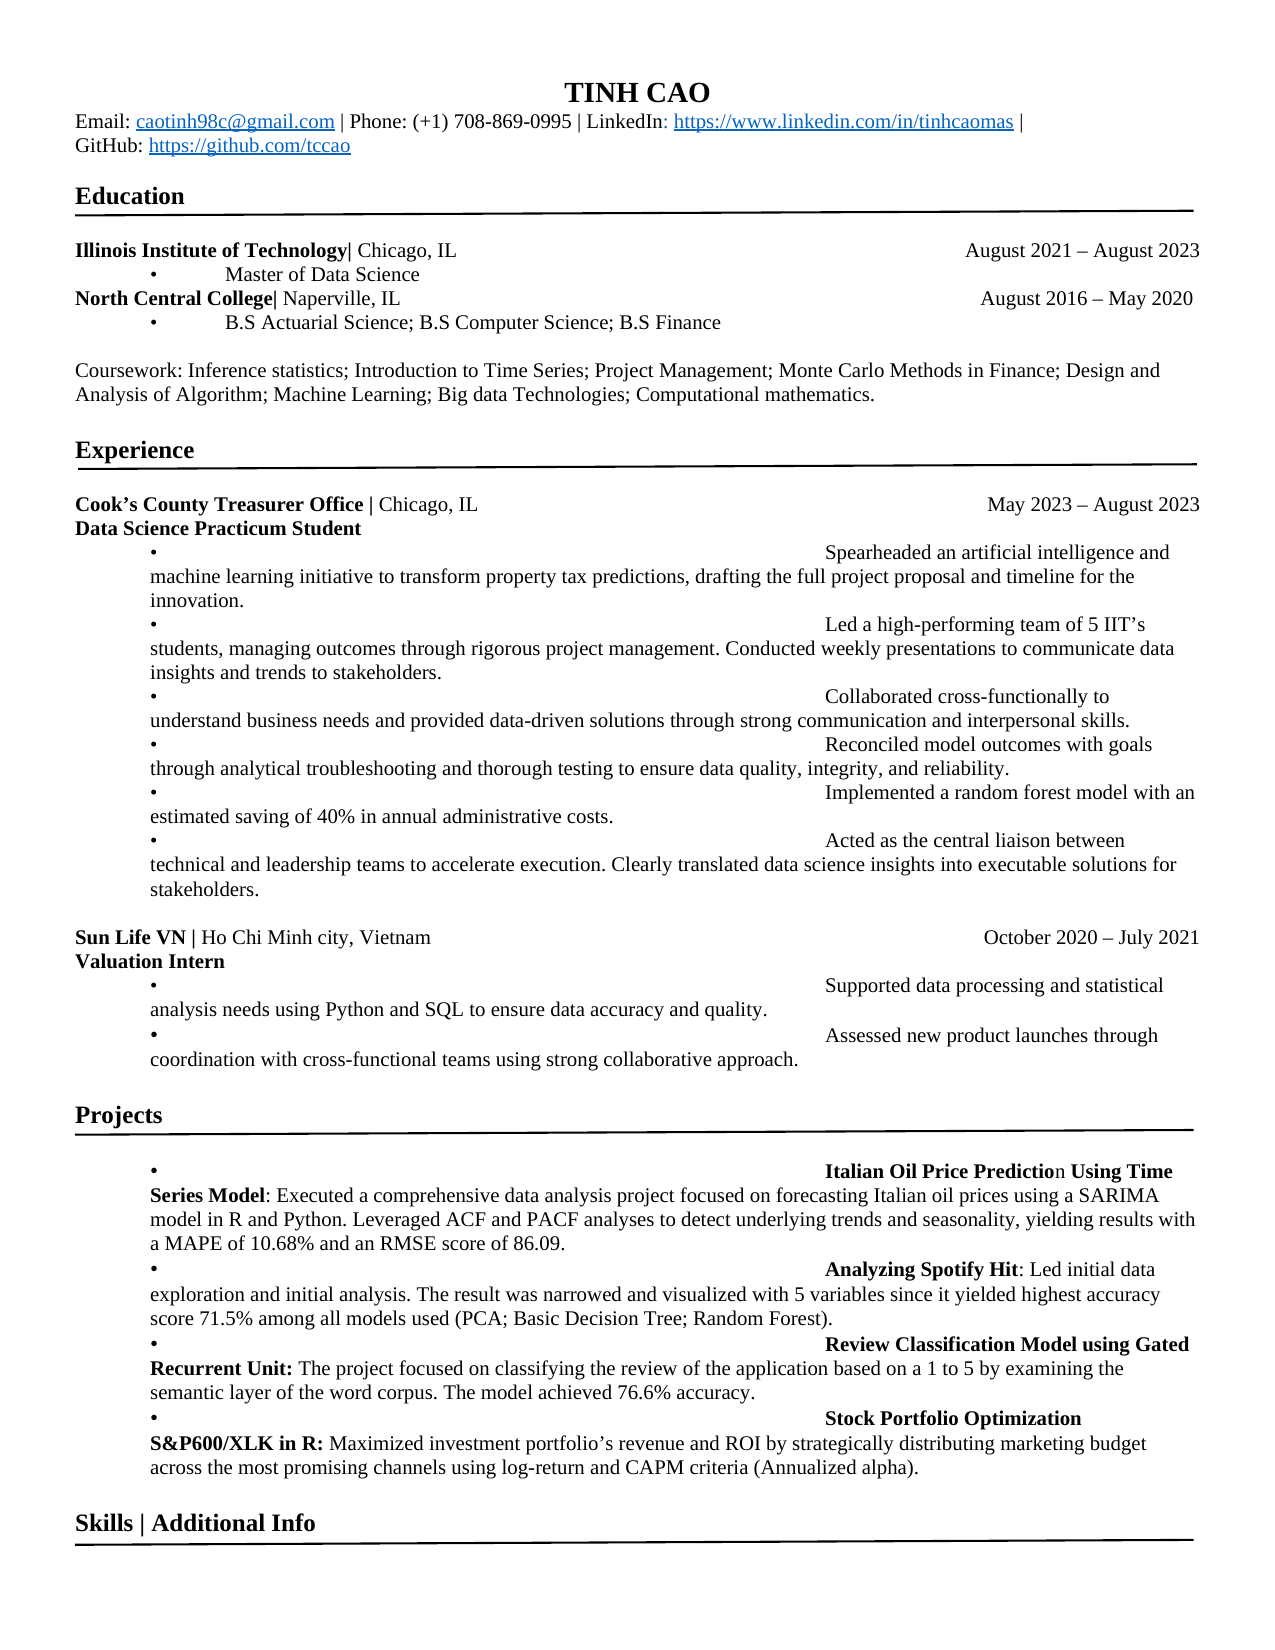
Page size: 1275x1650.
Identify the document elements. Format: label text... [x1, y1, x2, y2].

list Assessed new product launches through coordination with cross-functional teams using strong collaborative approach. [150, 1021, 1200, 1071]
text GitHub: https://github.com/tccao [75, 133, 1200, 157]
text Email: caotinh98c@gmail.com | Phone: (+1) 708-869-0995 | LinkedIn: https://www.linkedin.com/in/tinhcaomas | [75, 108, 1200, 133]
list Collaborated cross-functionally to understand business needs and provided data-driven solutions through strong communication and interpersonal skills. [150, 684, 1200, 732]
text Experience [75, 435, 1200, 463]
text TINH CAO [75, 75, 1200, 108]
text Sun Life VN | Ho Chi Minh city, Vietnam October 2020 – July 2021 [75, 924, 1200, 949]
text Data Science Practicum Student [75, 516, 1200, 539]
list Reconciled model outcomes with goals through analytical troubleshooting and thorough testing to ensure data quality, integrity, and reliability. [150, 732, 1200, 780]
list Supported data processing and statistical analysis needs using Python and SQL to ensure data accuracy and quality. [150, 973, 1200, 1021]
list Analyzing Spotify Hit: Led initial data exploration and initial analysis. The result was narrowed and visualized with 5 variables since it yielded highest accuracy score 71.5% among all models used (PCA; Basic Decision Tree; Random Forest). [150, 1255, 1200, 1330]
text Cook’s County Treasurer Office | Chicago, IL May 2023 – August 2023 [75, 491, 1200, 516]
list B.S Actuarial Science; B.S Computer Science; B.S Finance [150, 310, 1200, 334]
list Acted as the central liaison between technical and leadership teams to accelerate execution. Clearly translated data science insights into executable solutions for stakeholders. [150, 828, 1200, 901]
text Education [75, 181, 1200, 209]
list Stock Portfolio Optimization S&P600/XLK in R: Maximized investment portfolio’s revenue and ROI by strategically distributing marketing budget across the most promising channels using log-return and CAPM criteria (Annualized alpha). [150, 1404, 1200, 1479]
list Review Classification Model using Gated Recurrent Unit: The project focused on classifying the review of the application based on a 1 to 5 by examining the semantic layer of the word corpus. The model achieved 76.6% accuracy. [150, 1330, 1200, 1404]
text Illinois Institute of Technology| Chicago, IL August 2021 – August 2023 [75, 237, 1200, 262]
list Italian Oil Price Prediction Using Time Series Model: Executed a comprehensive data analysis project focused on forecasting Italian oil prices using a SARIMA model in R and Python. Leveraged ACF and PACF analyses to detect underlying trends and seasonality, yielding results with a MAPE of 10.68% and an RMSE score of 86.09. [150, 1157, 1200, 1255]
list Implemented a random forest model with an estimated saving of 40% in annual administrative costs. [150, 780, 1200, 828]
list Spearheaded an artificial intelligence and machine learning initiative to transform property tax predictions, drafting the full project proposal and timeline for the innovation. [150, 539, 1200, 612]
list Led a high-performing team of 5 IIT’s students, managing outcomes through rigorous project management. Conducted weekly presentations to communicate data insights and trends to stakeholders. [150, 612, 1200, 684]
text Coursework: Inference statistics; Introduction to Time Series; Project Management; Monte Carlo Methods in Finance; Design and Analysis of Algorithm; Machine Learning; Big data Technologies; Computational mathematics. [75, 358, 1200, 406]
text North Central College| Naperville, IL August 2016 – May 2020 [75, 286, 1200, 310]
text Projects [75, 1100, 1200, 1129]
list Master of Data Science [150, 262, 1200, 286]
text Skills | Additional Info [75, 1500, 1200, 1539]
text Valuation Intern [75, 949, 1200, 973]
